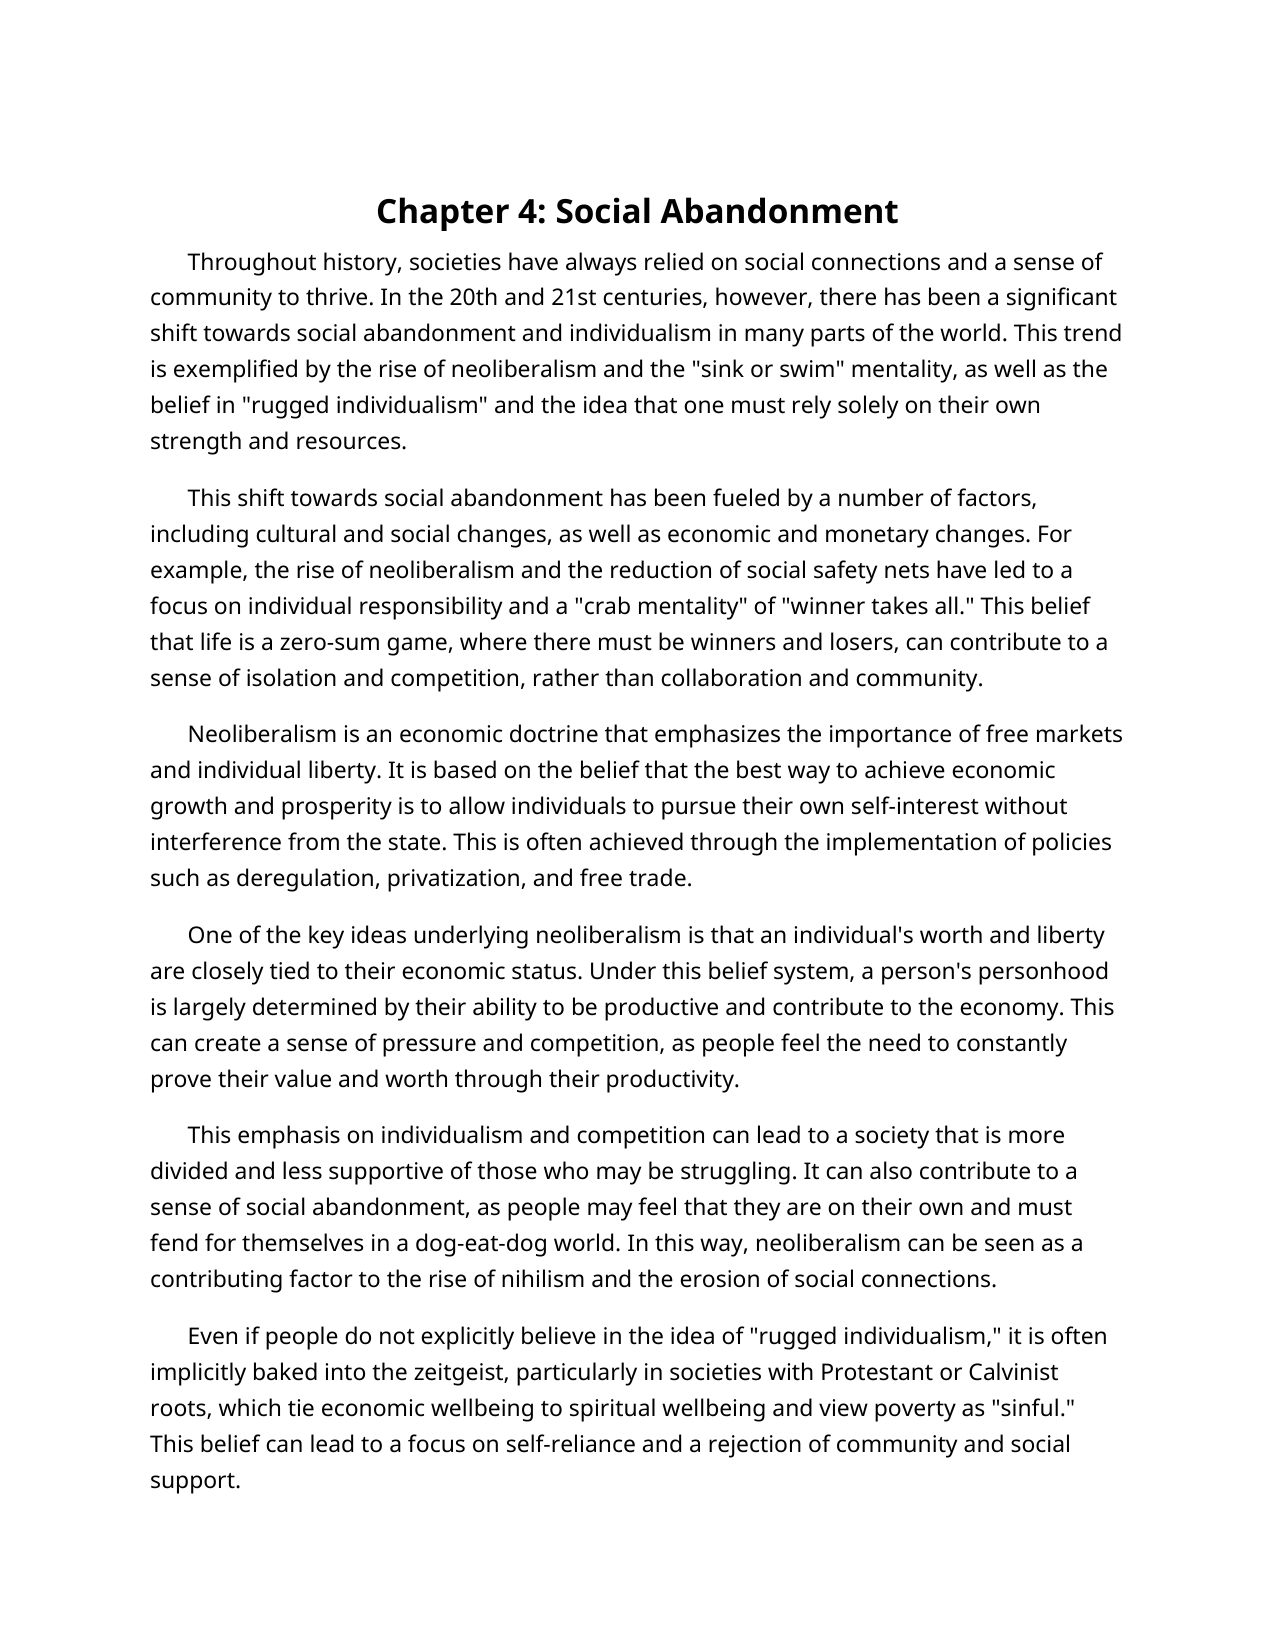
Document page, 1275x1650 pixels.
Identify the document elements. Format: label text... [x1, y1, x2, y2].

text This emphasis on individualism and competition can lead to a society that is more divided and less supportive of those who may be struggling. It can also contribute to a sense of social abandonment, as people may feel that they are on their own and must fend for themselves in a dog-eat-dog world. In this way, neoliberalism can be seen as a contributing factor to the rise of nihilism and the erosion of social connections. [150, 1119, 1125, 1294]
subtitle Chapter 4: Social Abandonment [150, 187, 1125, 233]
text Throughout history, societies have always relied on social connections and a sense of community to thrive. In the 20th and 21st centuries, however, there has been a significant shift towards social abandonment and individualism in many parts of the world. This trend is exemplified by the rise of neoliberalism and the "sink or swim" mentality, as well as the belief in "rugged individualism" and the idea that one must rely solely on their own strength and resources. [150, 245, 1125, 456]
text Even if people do not explicitly believe in the idea of "rugged individualism," it is often implicitly baked into the zeitgeist, particularly in societies with Protestant or Calvinist roots, which tie economic wellbeing to spiritual wellbeing and view poverty as "sinful." This belief can lead to a focus on self-reliance and a rejection of community and social support. [150, 1320, 1125, 1495]
text This shift towards social abandonment has been fueled by a number of factors, including cultural and social changes, as well as economic and monetary changes. For example, the rise of neoliberalism and the reduction of social safety nets have led to a focus on individual responsibility and a "crab mentality" of "winner takes all." This belief that life is a zero-sum game, where there must be winners and losers, can contribute to a sense of isolation and competition, rather than collaboration and community. [150, 482, 1125, 693]
text One of the key ideas underlying neoliberalism is that an individual's worth and liberty are closely tied to their economic status. Under this belief system, a person's personhood is largely determined by their ability to be productive and contribute to the economy. This can create a sense of pressure and competition, as people feel the need to constantly prove their value and worth through their productivity. [150, 919, 1125, 1094]
text Neoliberalism is an economic doctrine that emphasizes the importance of free markets and individual liberty. It is based on the belief that the best way to achieve economic growth and prosperity is to allow individuals to pursue their own self-interest without interference from the state. This is often achieved through the implementation of policies such as deregulation, privatization, and free trade. [150, 718, 1125, 893]
